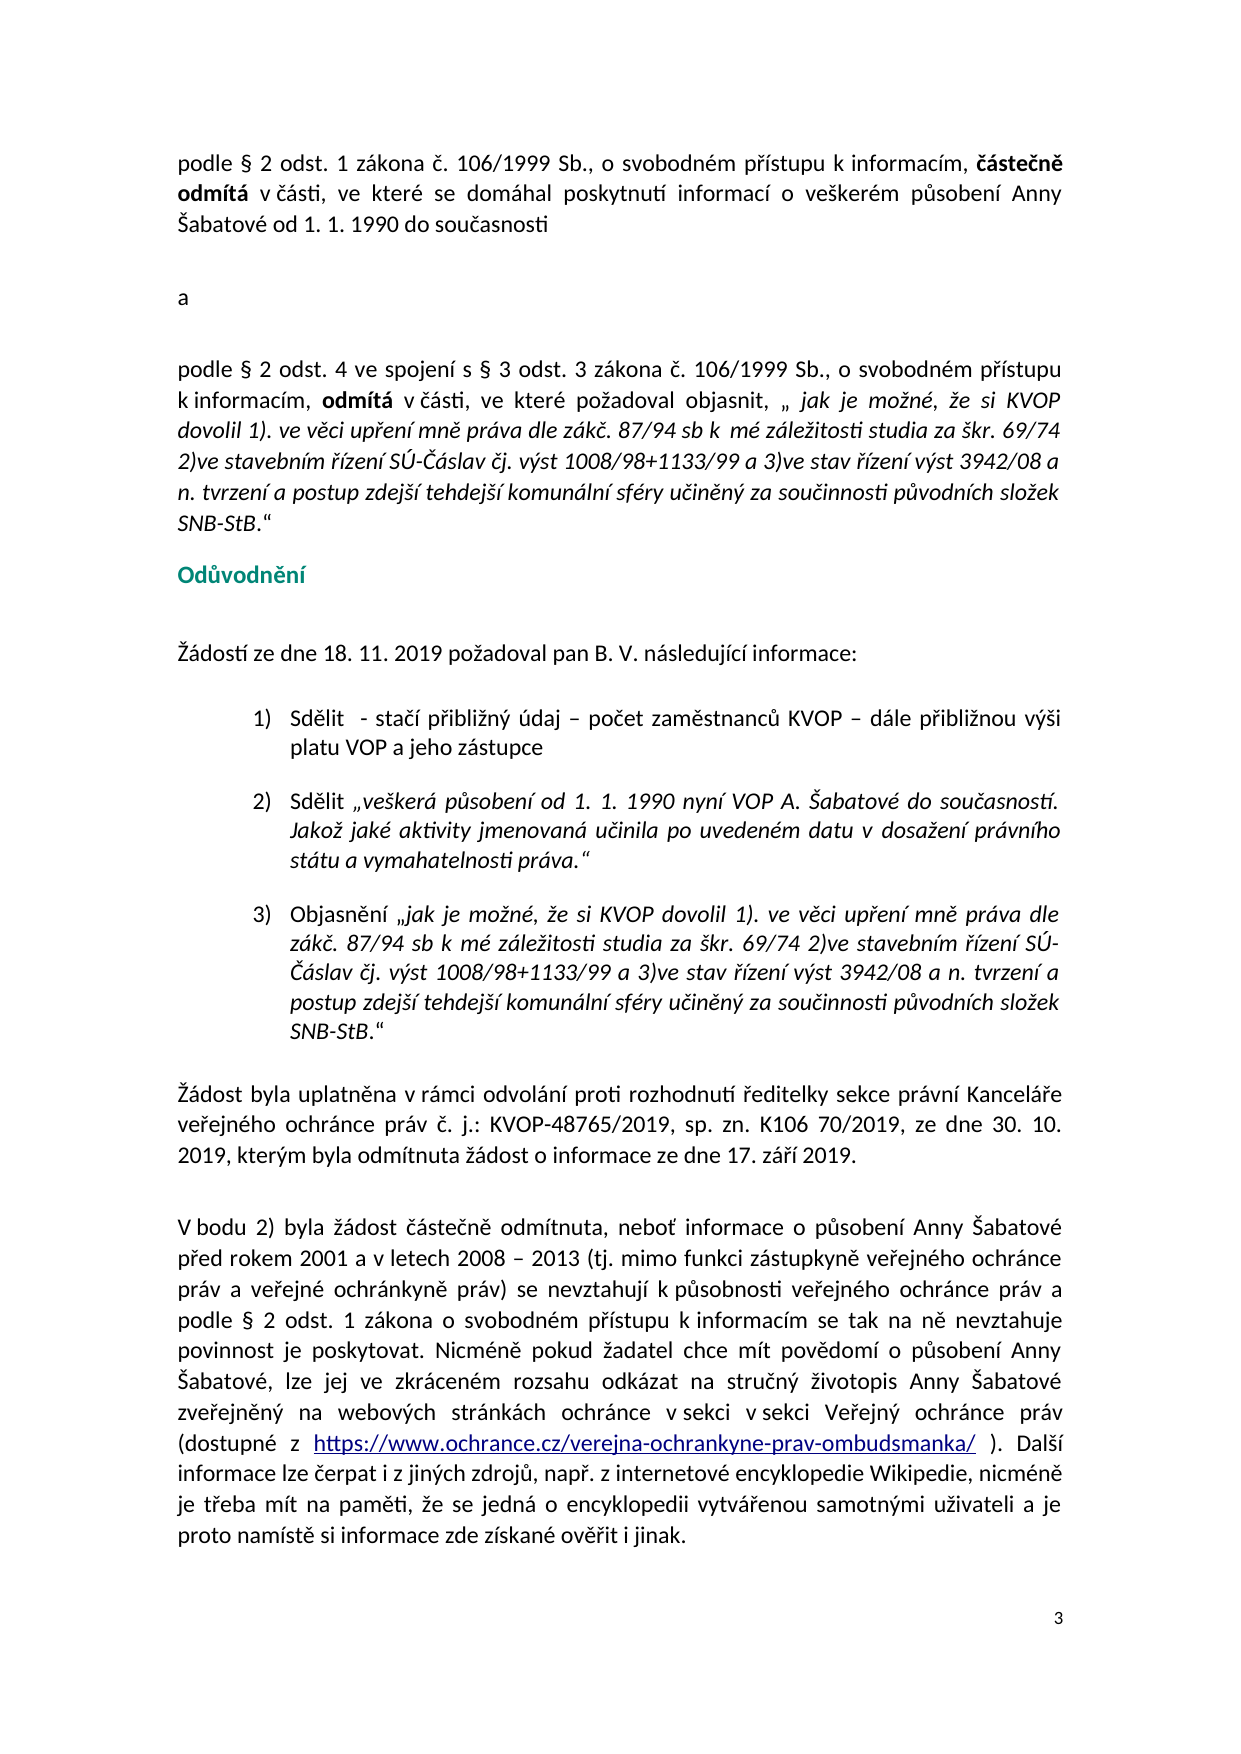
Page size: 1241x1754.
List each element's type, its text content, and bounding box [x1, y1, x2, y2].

text Žádostí ze dne 18. 11. 2019 požadoval pan B. V. následující informace: [177, 638, 1063, 668]
text Žádost byla uplatněna v rámci odvolání proti rozhodnutí ředitelky sekce právní Kanceláře veřejného ochránce práv č. j.: KVOP-48765/2019, sp. zn. K106 70/2019, ze dne 30. 10. 2019, kterým byla odmítnuta žádost o informace ze dne 17. září 2019. [177, 1079, 1063, 1169]
list Sdělit „veškerá působení od 1. 1. 1990 nyní VOP A. Šabatové do současností. Jakož jaké aktivity jmenovaná učinila po uvedeném datu v dosažení právního státu a vymahatelnosti práva.“ [252, 786, 1063, 874]
list Sdělit - stačí přibližný údaj – počet zaměstnanců KVOP – dále přibližnou výši platu VOP a jeho zástupce [252, 703, 1063, 761]
text podle § 2 odst. 1 zákona č. 106/1999 Sb., o svobodném přístupu k informacím, částečně odmítá v části, ve které se domáhal poskytnutí informací o veškerém působení Anny Šabatové od 1. 1. 1990 do současnosti [177, 148, 1063, 238]
text V bodu 2) byla žádost částečně odmítnuta, neboť informace o působení Anny Šabatové před rokem 2001 a v letech 2008 – 2013 (tj. mimo funkci zástupkyně veřejného ochránce práv a veřejné ochránkyně práv) se nevztahují k působnosti veřejného ochránce práv a podle § 2 odst. 1 zákona o svobodném přístupu k informacím se tak na ně nevztahuje povinnost je poskytovat. Nicméně pokud žadatel chce mít povědomí o působení Anny Šabatové, lze jej ve zkráceném rozsahu odkázat na stručný životopis Anny Šabatové zveřejněný na webových stránkách ochránce v sekci v sekci Veřejný ochránce práv (dostupné z https://www.ochrance.cz/verejna-ochrankyne-prav-ombudsmanka/ ). Další informace lze čerpat i z jiných zdrojů, např. z internetové encyklopedie Wikipedie, nicméně je třeba mít na paměti, že se jedná o encyklopedii vytvářenou samotnými uživateli a je proto namístě si informace zde získané ověřit i jinak. [177, 1212, 1063, 1549]
list Objasnění „jak je možné, že si KVOP dovolil 1). ve věci upření mně práva dle zákč. 87/94 sb k mé záležitosti studia za škr. 69/74 2)ve stavebním řízení SÚ-Čáslav čj. výst 1008/98+1133/99 a 3)ve stav řízení výst 3942/08 a n. tvrzení a postup zdejší tehdejší komunální sféry učiněný za součinnosti původních složek SNB-StB.“ [252, 899, 1063, 1045]
subtitle Odůvodnění [177, 559, 1063, 590]
text podle § 2 odst. 4 ve spojení s § 3 odst. 3 zákona č. 106/1999 Sb., o svobodném přístupu k informacím, odmítá v části, ve které požadoval objasnit, „ jak je možné, že si KVOP dovolil 1). ve věci upření mně práva dle zákč. 87/94 sb k mé záležitosti studia za škr. 69/74 2)ve stavebním řízení SÚ-Čáslav čj. výst 1008/98+1133/99 a 3)ve stav řízení výst 3942/08 a n. tvrzení a postup zdejší tehdejší komunální sféry učiněný za součinnosti původních složek SNB-StB.“ [177, 354, 1063, 537]
text a [177, 282, 1063, 311]
